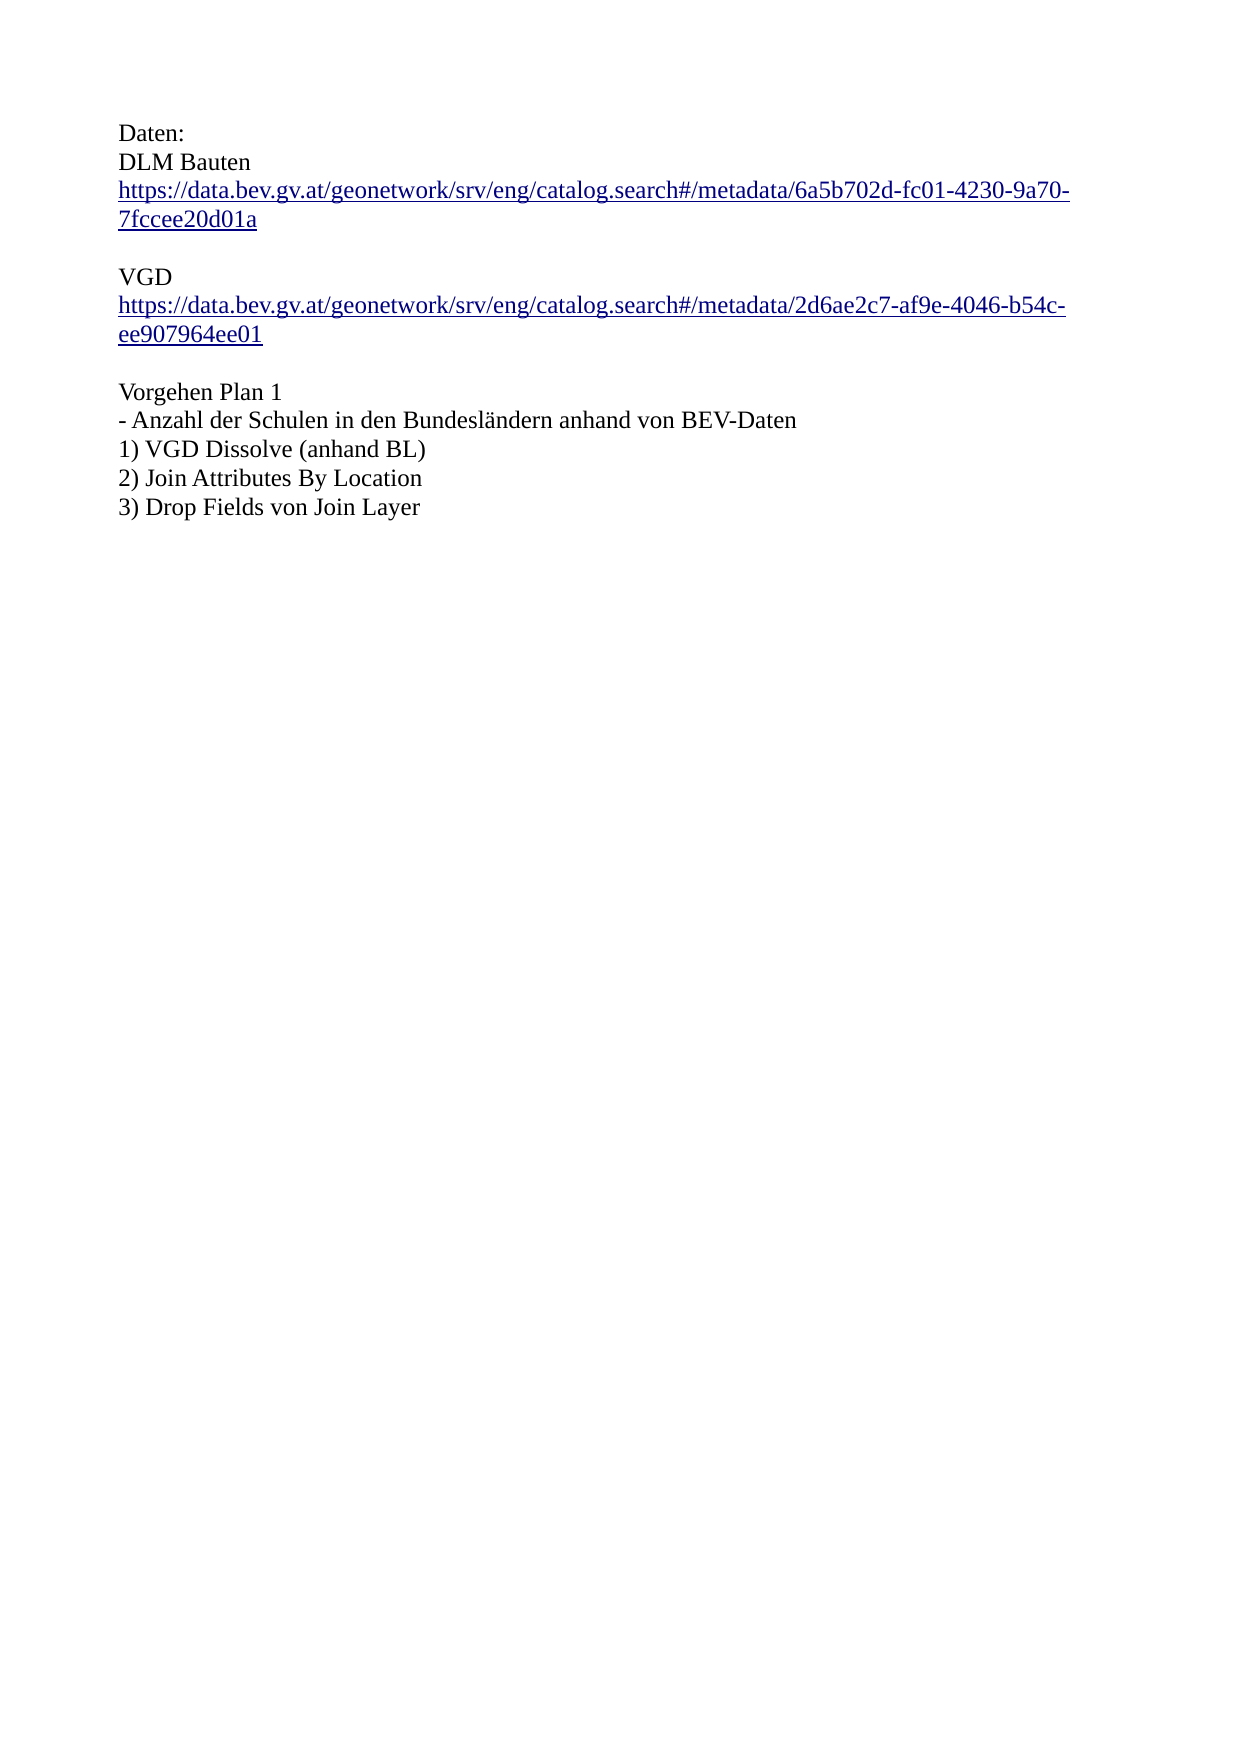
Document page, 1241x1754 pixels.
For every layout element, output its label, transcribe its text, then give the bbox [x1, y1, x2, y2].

text https://data.bev.gv.at/geonetwork/srv/eng/catalog.search#/metadata/2d6ae2c7-af9e-4046-b54c-ee907964ee01 [118, 291, 1122, 348]
text 3) Drop Fields von Join Layer [118, 492, 1122, 521]
text https://data.bev.gv.at/geonetwork/srv/eng/catalog.search#/metadata/6a5b702d-fc01-4230-9a70-7fccee20d01a [118, 176, 1122, 233]
text - Anzahl der Schulen in den Bundesländern anhand von BEV-Daten [118, 406, 1122, 434]
text DLM Bauten [118, 147, 1122, 176]
text 1) VGD Dissolve (anhand BL) [118, 434, 1122, 463]
text Vorgehen Plan 1 [118, 377, 1122, 406]
text VGD [118, 262, 1122, 291]
text 2) Join Attributes By Location [118, 463, 1122, 492]
text Daten: [118, 118, 1122, 147]
